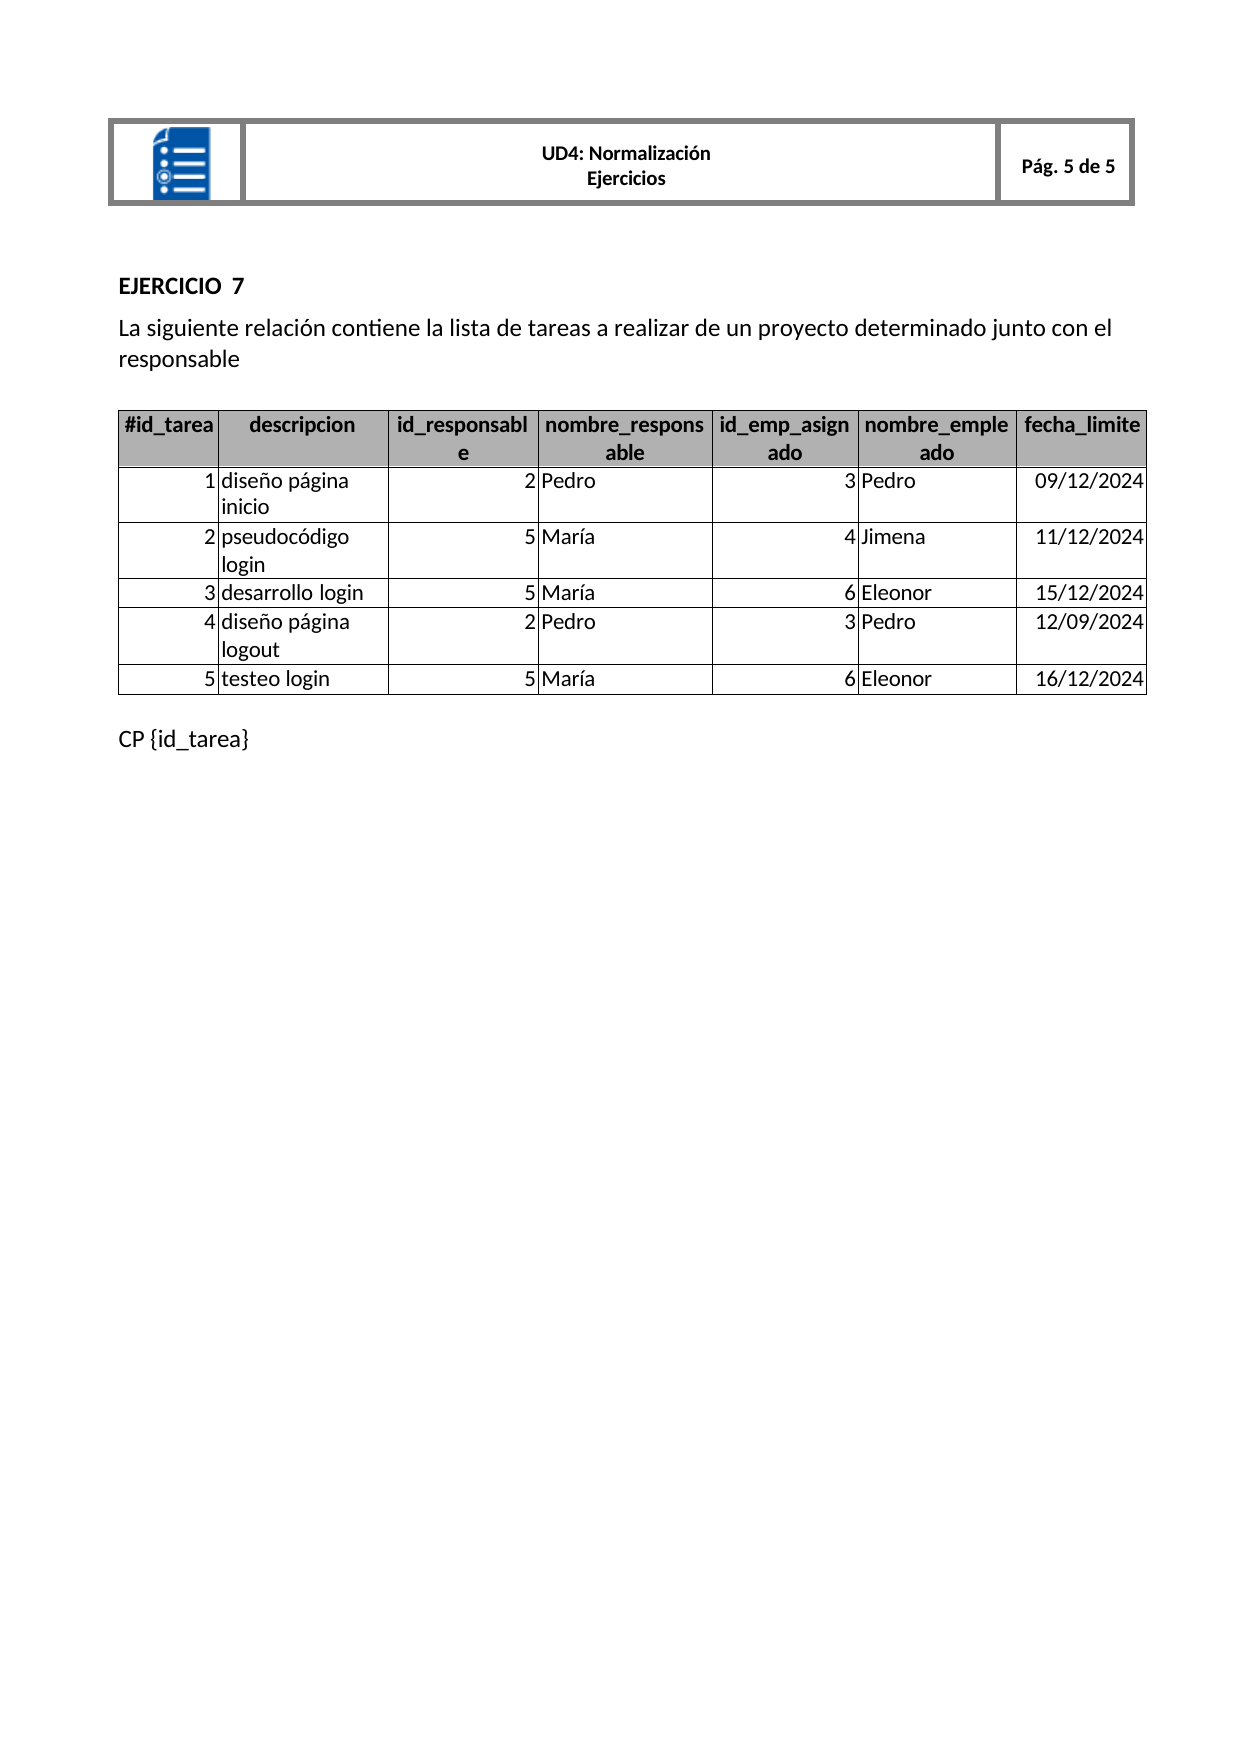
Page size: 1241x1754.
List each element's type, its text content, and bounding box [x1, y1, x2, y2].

table_cell diseño página inicio [219, 468, 388, 521]
table_cell María [539, 665, 712, 694]
table_header nombre_emple ado [859, 411, 1016, 466]
table_cell 2 [119, 523, 218, 578]
table_cell 16/12/2024 [1017, 665, 1146, 694]
table_cell 15/12/2024 [1017, 579, 1146, 607]
table_cell 3 [119, 579, 218, 607]
table_cell 6 [713, 579, 858, 607]
table_cell Pedro [539, 608, 712, 663]
table_cell diseño página logout [219, 608, 388, 663]
table_cell 1 [119, 468, 218, 521]
table_cell 12/09/2024 [1017, 608, 1146, 663]
text CP {id_tarea} [118, 723, 1167, 753]
table_cell 6 [713, 665, 858, 694]
table_cell Eleonor [859, 665, 1016, 694]
table_cell 2 [389, 468, 538, 521]
table_cell 3 [713, 468, 858, 521]
table_cell Pedro [859, 468, 1016, 521]
picture [152, 127, 211, 200]
table_header id_responsabl e [389, 411, 538, 466]
text La siguiente relación contiene la lista de tareas a realizar de un proyecto determinado junto con el responsable [118, 312, 1167, 373]
table_cell Pedro [539, 468, 712, 521]
table_cell 5 [119, 665, 218, 694]
table_cell Jimena [859, 523, 1016, 578]
table_cell María [539, 579, 712, 607]
table_header fecha_limite [1017, 411, 1146, 466]
table_cell 11/12/2024 [1017, 523, 1146, 578]
subtitle EJERCICIO 7 [118, 270, 1167, 301]
table_cell 3 [713, 608, 858, 663]
table_cell 5 [389, 579, 538, 607]
table_cell Pedro [859, 608, 1016, 663]
table_header id_emp_asign ado [713, 411, 858, 466]
table_cell 4 [713, 523, 858, 578]
table_cell pseudocódigo login [219, 523, 388, 578]
table_cell 2 [389, 608, 538, 663]
table_header nombre_respons able [539, 411, 712, 466]
table_header #id_tarea [119, 411, 218, 466]
table_cell desarrollo login [219, 579, 388, 607]
table_cell Eleonor [859, 579, 1016, 607]
table_cell María [539, 523, 712, 578]
table_header descripcion [219, 411, 388, 466]
table_cell 5 [389, 665, 538, 694]
table_cell 09/12/2024 [1017, 468, 1146, 521]
table_cell testeo login [219, 665, 388, 694]
table_cell 4 [119, 608, 218, 663]
table_cell 5 [389, 523, 538, 578]
